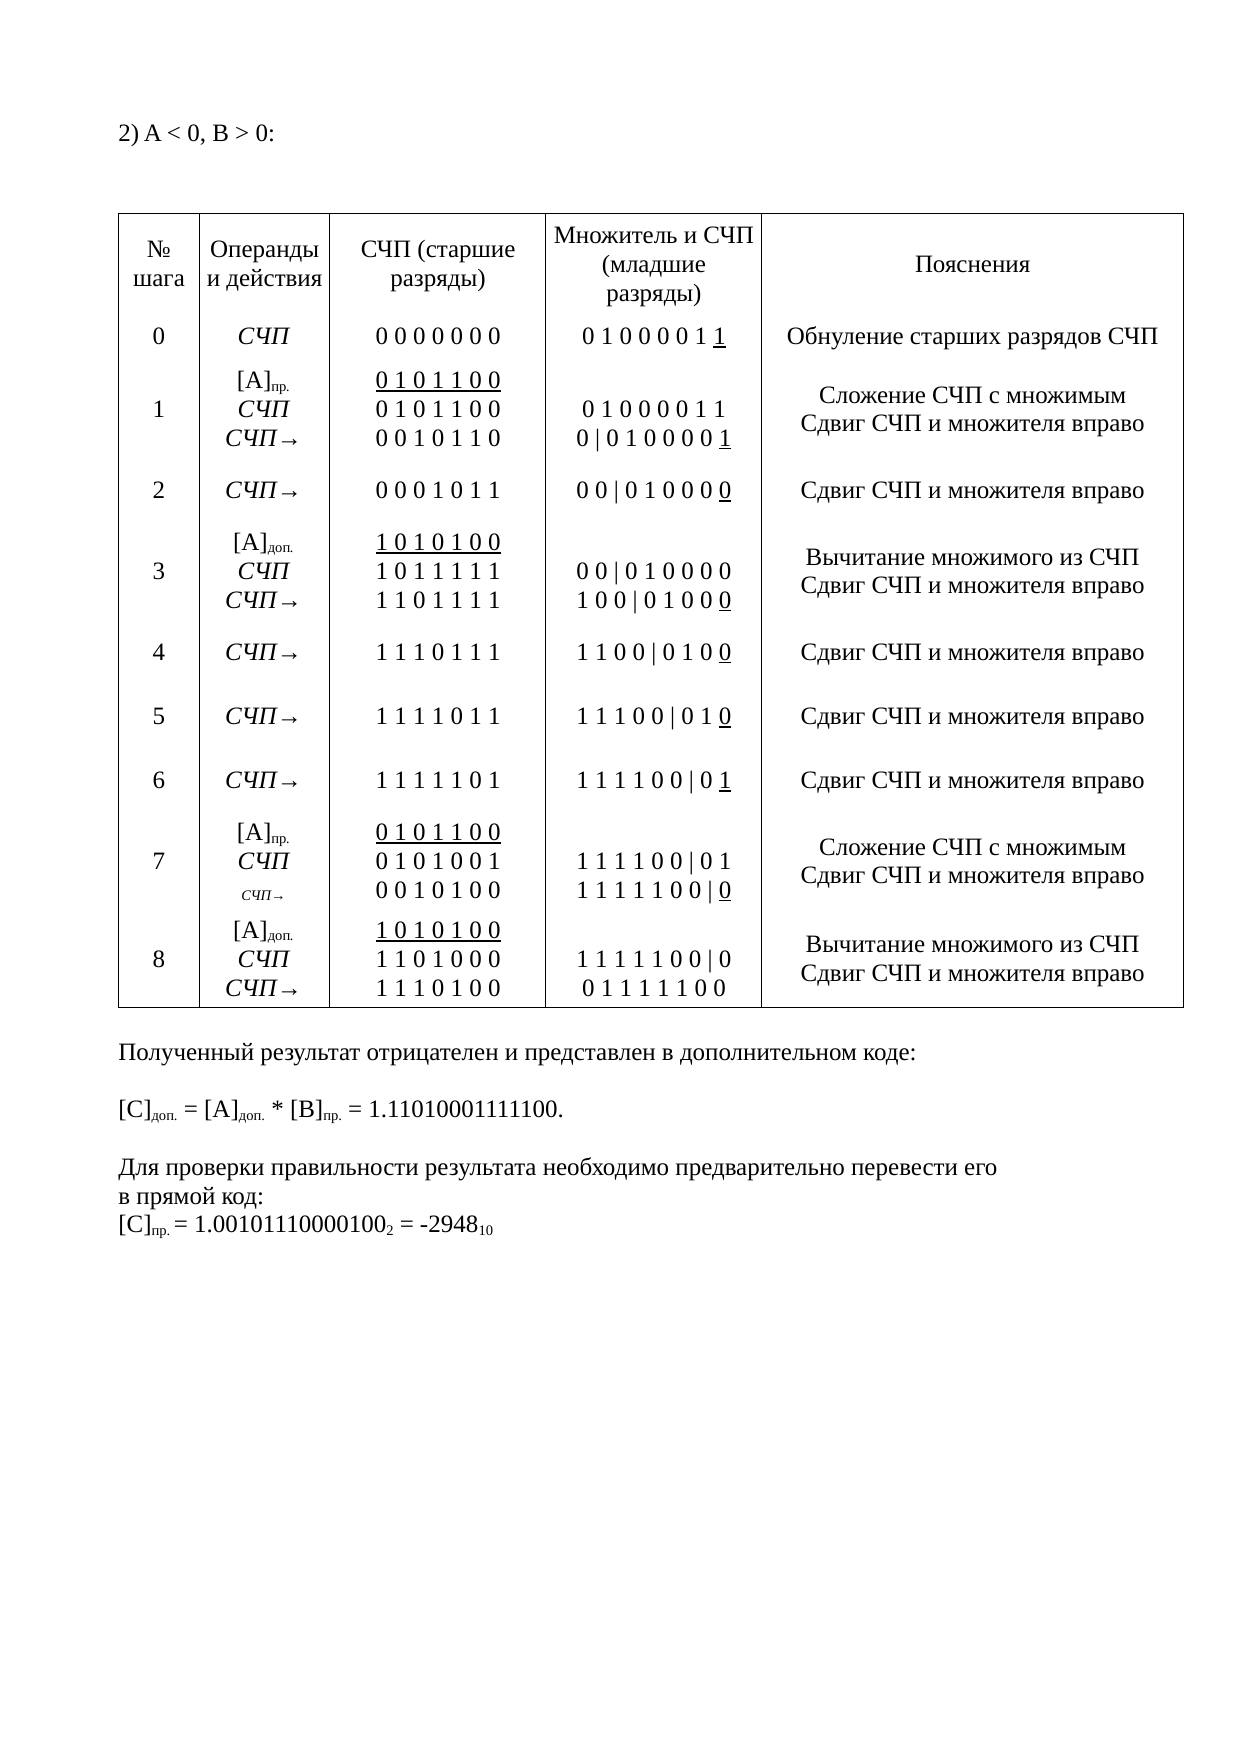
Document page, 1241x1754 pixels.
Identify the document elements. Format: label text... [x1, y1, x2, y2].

table_cell Обнуление старших разрядов СЧП [762, 312, 1183, 360]
table_cell 4 [119, 619, 199, 683]
table_cell 0 0 | 0 1 0 0 0 0 1 0 0 | 0 1 0 0 0 [546, 522, 761, 619]
table_cell СЧП→ [200, 458, 329, 522]
table_cell 0 1 0 0 0 0 1 1 [546, 312, 761, 360]
table_header СЧП (старшие разряды) [330, 214, 545, 312]
table_header № шага [119, 214, 199, 312]
text 2) A < 0, B > 0: [118, 118, 1122, 147]
table_cell 1 1 0 0 | 0 1 0 0 [546, 619, 761, 683]
table_cell 1 1 1 0 1 1 1 [330, 619, 545, 683]
table_cell [A]доп. СЧП СЧП→ [200, 522, 329, 619]
table_cell [A]доп. СЧП СЧП→ [200, 910, 329, 1007]
table_cell 1 1 1 1 1 0 1 [330, 748, 545, 812]
table_cell 7 [119, 812, 199, 909]
table_cell 1 0 1 0 1 0 0 1 0 1 1 1 1 1 1 1 0 1 1 1 1 [330, 522, 545, 619]
table_cell 1 0 1 0 1 0 0 1 1 0 1 0 0 0 1 1 1 0 1 0 0 [330, 910, 545, 1007]
text [C]доп. = [A]доп. * [B]пр. = 1.11010001111100. [118, 1094, 1122, 1123]
table_cell [A]пр. СЧП СЧП→ [200, 360, 329, 457]
table_cell СЧП→ [200, 684, 329, 748]
table_cell 1 [119, 360, 199, 457]
table_cell 5 [119, 684, 199, 748]
table_cell Сдвиг СЧП и множителя вправо [762, 619, 1183, 683]
table_cell 1 1 1 1 0 0 | 0 1 1 1 1 1 1 0 0 | 0 [546, 812, 761, 909]
table_cell Сложение СЧП с множимым Сдвиг СЧП и множителя вправо [762, 812, 1183, 909]
table_cell 0 0 0 0 0 0 0 [330, 312, 545, 360]
table_cell 0 0 0 1 0 1 1 [330, 458, 545, 522]
text Для проверки правильности результата необходимо предварительно перевести его [118, 1152, 1122, 1181]
table_cell 3 [119, 522, 199, 619]
table_header Пояснения [762, 214, 1183, 312]
table_cell Вычитание множимого из СЧП Сдвиг СЧП и множителя вправо [762, 522, 1183, 619]
table_header Множитель и СЧП (младшие разряды) [546, 214, 761, 312]
table_cell 0 1 0 1 1 0 0 0 1 0 1 0 0 1 0 0 1 0 1 0 0 [330, 812, 545, 909]
text [C]пр. = 1.001011100001002 = -294810 [118, 1209, 1122, 1238]
table_cell 1 1 1 0 0 | 0 1 0 [546, 684, 761, 748]
table_cell 1 1 1 1 1 0 0 | 0 0 1 1 1 1 1 0 0 [546, 910, 761, 1007]
table_cell [A]пр. СЧП СЧП→ [200, 812, 329, 909]
table_cell 0 0 | 0 1 0 0 0 0 [546, 458, 761, 522]
text Полученный результат отрицателен и представлен в дополнительном коде: [118, 1037, 1122, 1066]
table_cell СЧП [200, 312, 329, 360]
table_cell Сдвиг СЧП и множителя вправо [762, 684, 1183, 748]
table_cell 0 1 0 1 1 0 0 0 1 0 1 1 0 0 0 0 1 0 1 1 0 [330, 360, 545, 457]
table_cell 0 [119, 312, 199, 360]
table_cell Сдвиг СЧП и множителя вправо [762, 748, 1183, 812]
table_cell 2 [119, 458, 199, 522]
table_cell 1 1 1 1 0 0 | 0 1 [546, 748, 761, 812]
table_cell Вычитание множимого из СЧП Сдвиг СЧП и множителя вправо [762, 910, 1183, 1007]
table_cell Сдвиг СЧП и множителя вправо [762, 458, 1183, 522]
table_cell 6 [119, 748, 199, 812]
table_header Операнды и действия [200, 214, 329, 312]
table_cell Сложение СЧП с множимым Сдвиг СЧП и множителя вправо [762, 360, 1183, 457]
table_cell 8 [119, 910, 199, 1007]
table_cell 1 1 1 1 0 1 1 [330, 684, 545, 748]
table_cell 0 1 0 0 0 0 1 1 0 | 0 1 0 0 0 0 1 [546, 360, 761, 457]
text в прямой код: [118, 1181, 1122, 1209]
table_cell СЧП→ [200, 619, 329, 683]
table_cell СЧП→ [200, 748, 329, 812]
